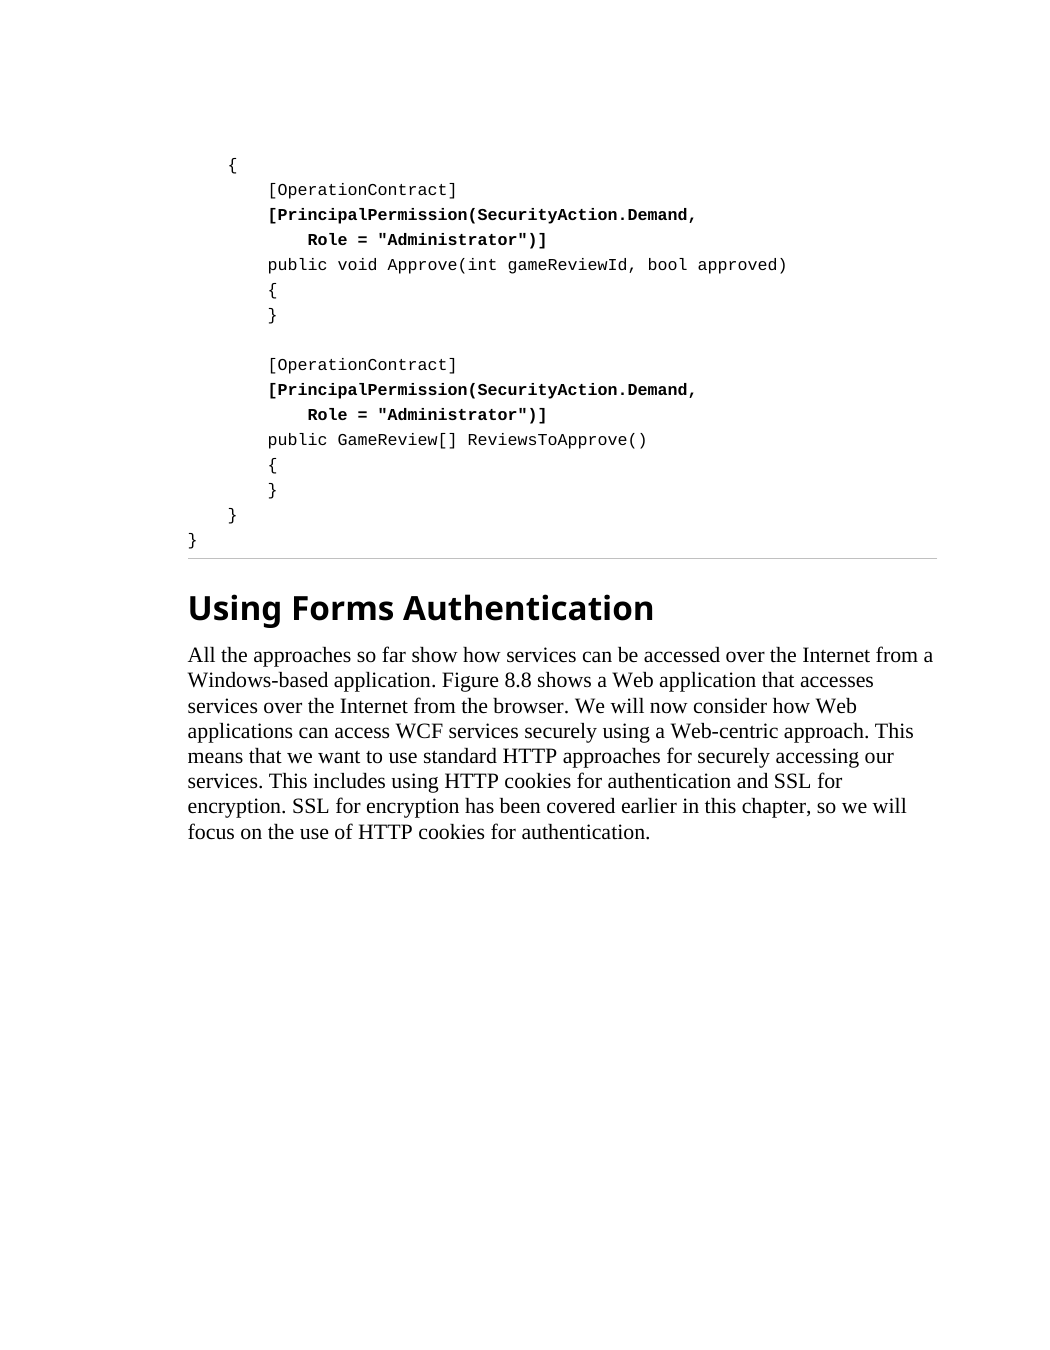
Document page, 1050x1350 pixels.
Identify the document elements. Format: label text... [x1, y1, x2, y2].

text Role = "Administrator")] [187, 400, 937, 425]
text } [187, 475, 937, 500]
text public void Approve(int gameReviewId, bool approved) [187, 250, 937, 275]
text All the approaches so far show how services can be accessed over the Internet from a Windows-based application. Figure 8.8 shows a Web application that accesses services over the Internet from the browser. We will now consider how Web applications can access WCF services securely using a Web-centric approach. This means that we want to use standard HTTP approaches for securely accessing our services. This includes using HTTP cookies for authentication and SSL for encryption. SSL for encryption has been covered earlier in this chapter, so we will focus on the use of HTTP cookies for authentication. [187, 642, 937, 844]
text [PrincipalPermission(SecurityAction.Demand, [187, 375, 937, 400]
text { [187, 150, 937, 175]
text { [187, 450, 937, 475]
text } [187, 300, 937, 325]
text [PrincipalPermission(SecurityAction.Demand, [187, 200, 937, 225]
text { [187, 275, 937, 300]
text [OperationContract] [187, 350, 937, 375]
text Using Forms Authentication [187, 584, 937, 630]
text } [187, 500, 937, 525]
text [OperationContract] [187, 175, 937, 200]
text } [187, 525, 937, 559]
text Role = "Administrator")] [187, 225, 937, 250]
text public GameReview[] ReviewsToApprove() [187, 425, 937, 450]
